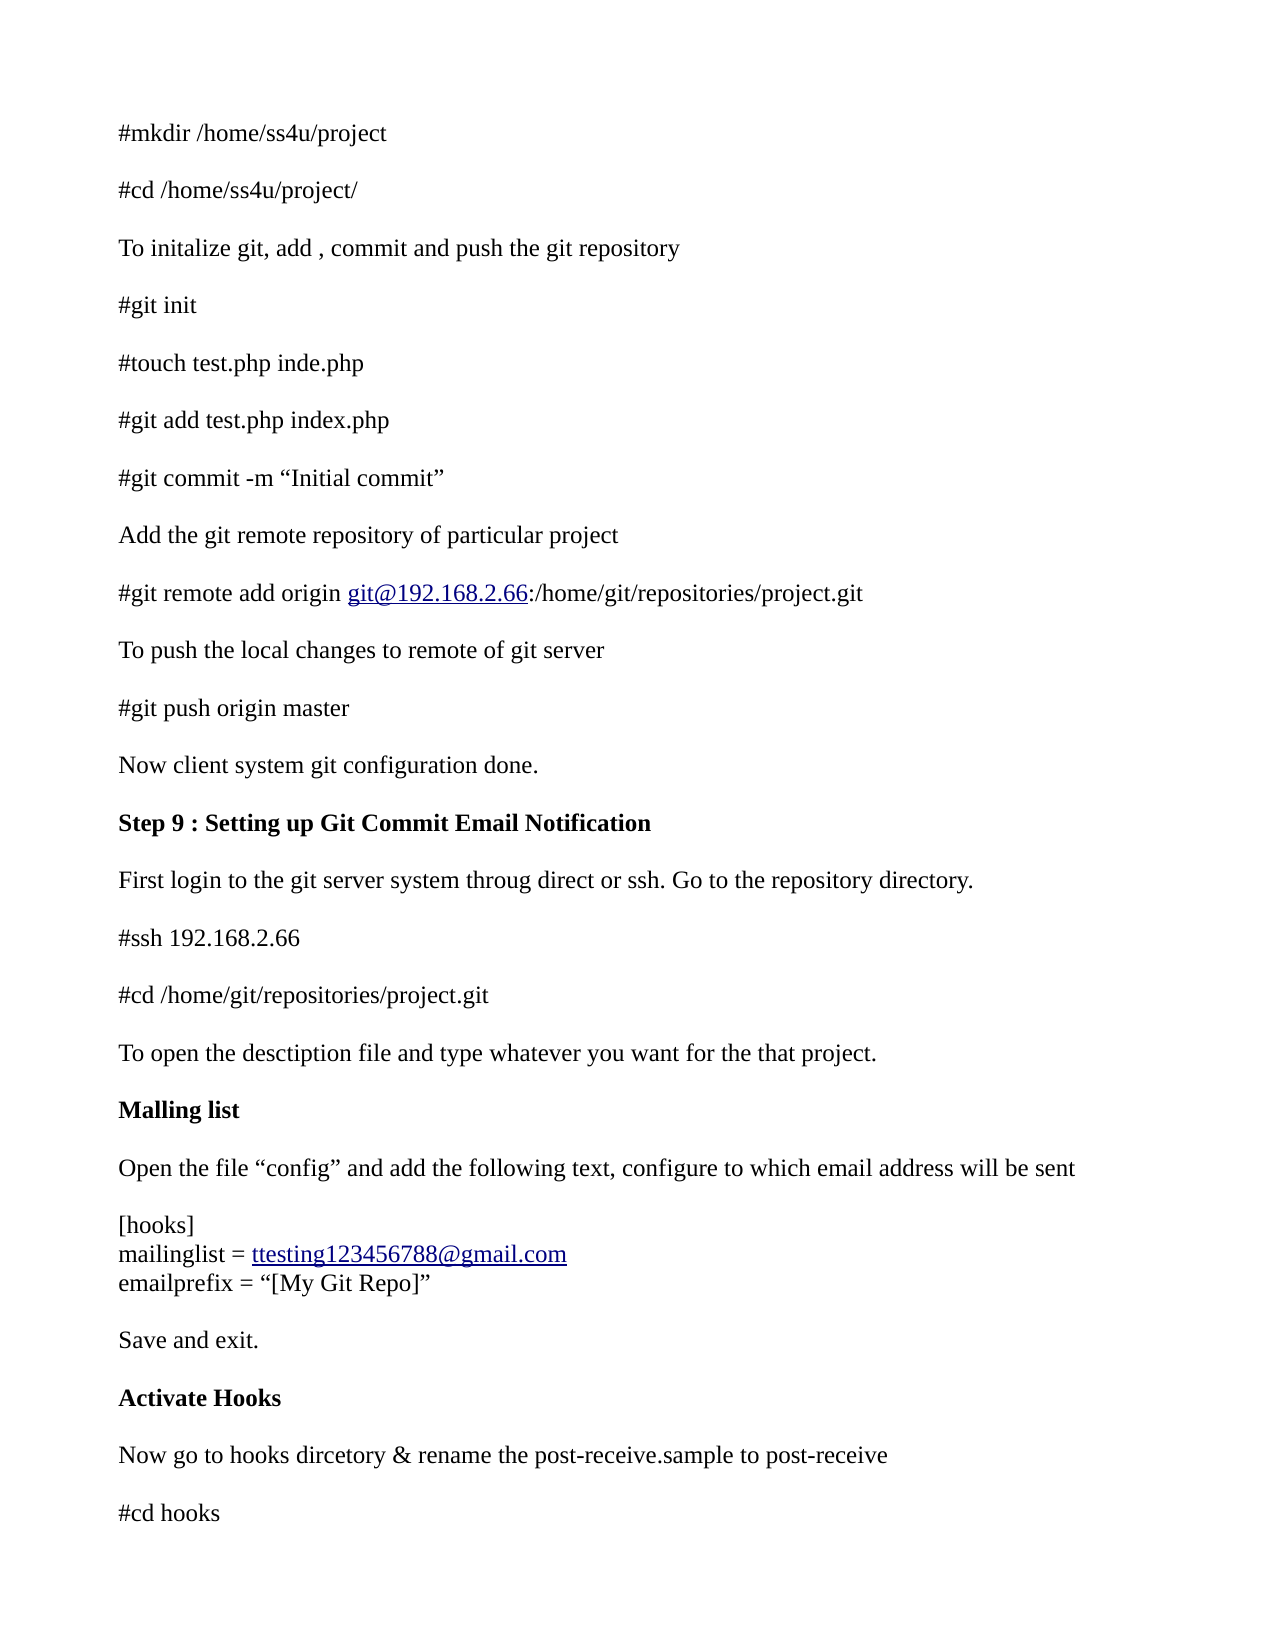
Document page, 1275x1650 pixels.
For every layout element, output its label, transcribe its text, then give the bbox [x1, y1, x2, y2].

text mailinglist = ttesting123456788@gmail.com [118, 1239, 1157, 1268]
text Malling list [118, 1096, 1157, 1124]
text Add the git remote repository of particular project [118, 521, 1157, 549]
text To open the desctiption file and type whatever you want for the that project. [118, 1038, 1157, 1067]
text Step 9 : Setting up Git Commit Email Notification [118, 808, 1157, 837]
text #git commit -m “Initial commit” [118, 463, 1157, 492]
text #git remote add origin git@192.168.2.66:/home/git/repositories/project.git [118, 578, 1157, 607]
text #mkdir /home/ss4u/project [118, 118, 1157, 147]
text Now go to hooks dircetory & rename the post-receive.sample to post-receive [118, 1441, 1157, 1469]
text To initalize git, add , commit and push the git repository [118, 233, 1157, 262]
text Activate Hooks [118, 1383, 1157, 1412]
text #cd /home/ss4u/project/ [118, 176, 1157, 204]
text #cd hooks [118, 1498, 1157, 1527]
text #ssh 192.168.2.66 [118, 923, 1157, 952]
text First login to the git server system throug direct or ssh. Go to the repository directory. [118, 866, 1157, 894]
text [hooks] [118, 1211, 1157, 1239]
text #git init [118, 291, 1157, 319]
text emailprefix = “[My Git Repo]” [118, 1268, 1157, 1297]
text #cd /home/git/repositories/project.git [118, 981, 1157, 1009]
text Save and exit. [118, 1326, 1157, 1354]
text #git push origin master [118, 693, 1157, 722]
text Open the file “config” and add the following text, configure to which email address will be sent [118, 1153, 1157, 1182]
text To push the local changes to remote of git server [118, 636, 1157, 664]
text Now client system git configuration done. [118, 751, 1157, 779]
text #touch test.php inde.php [118, 348, 1157, 377]
text #git add test.php index.php [118, 406, 1157, 434]
